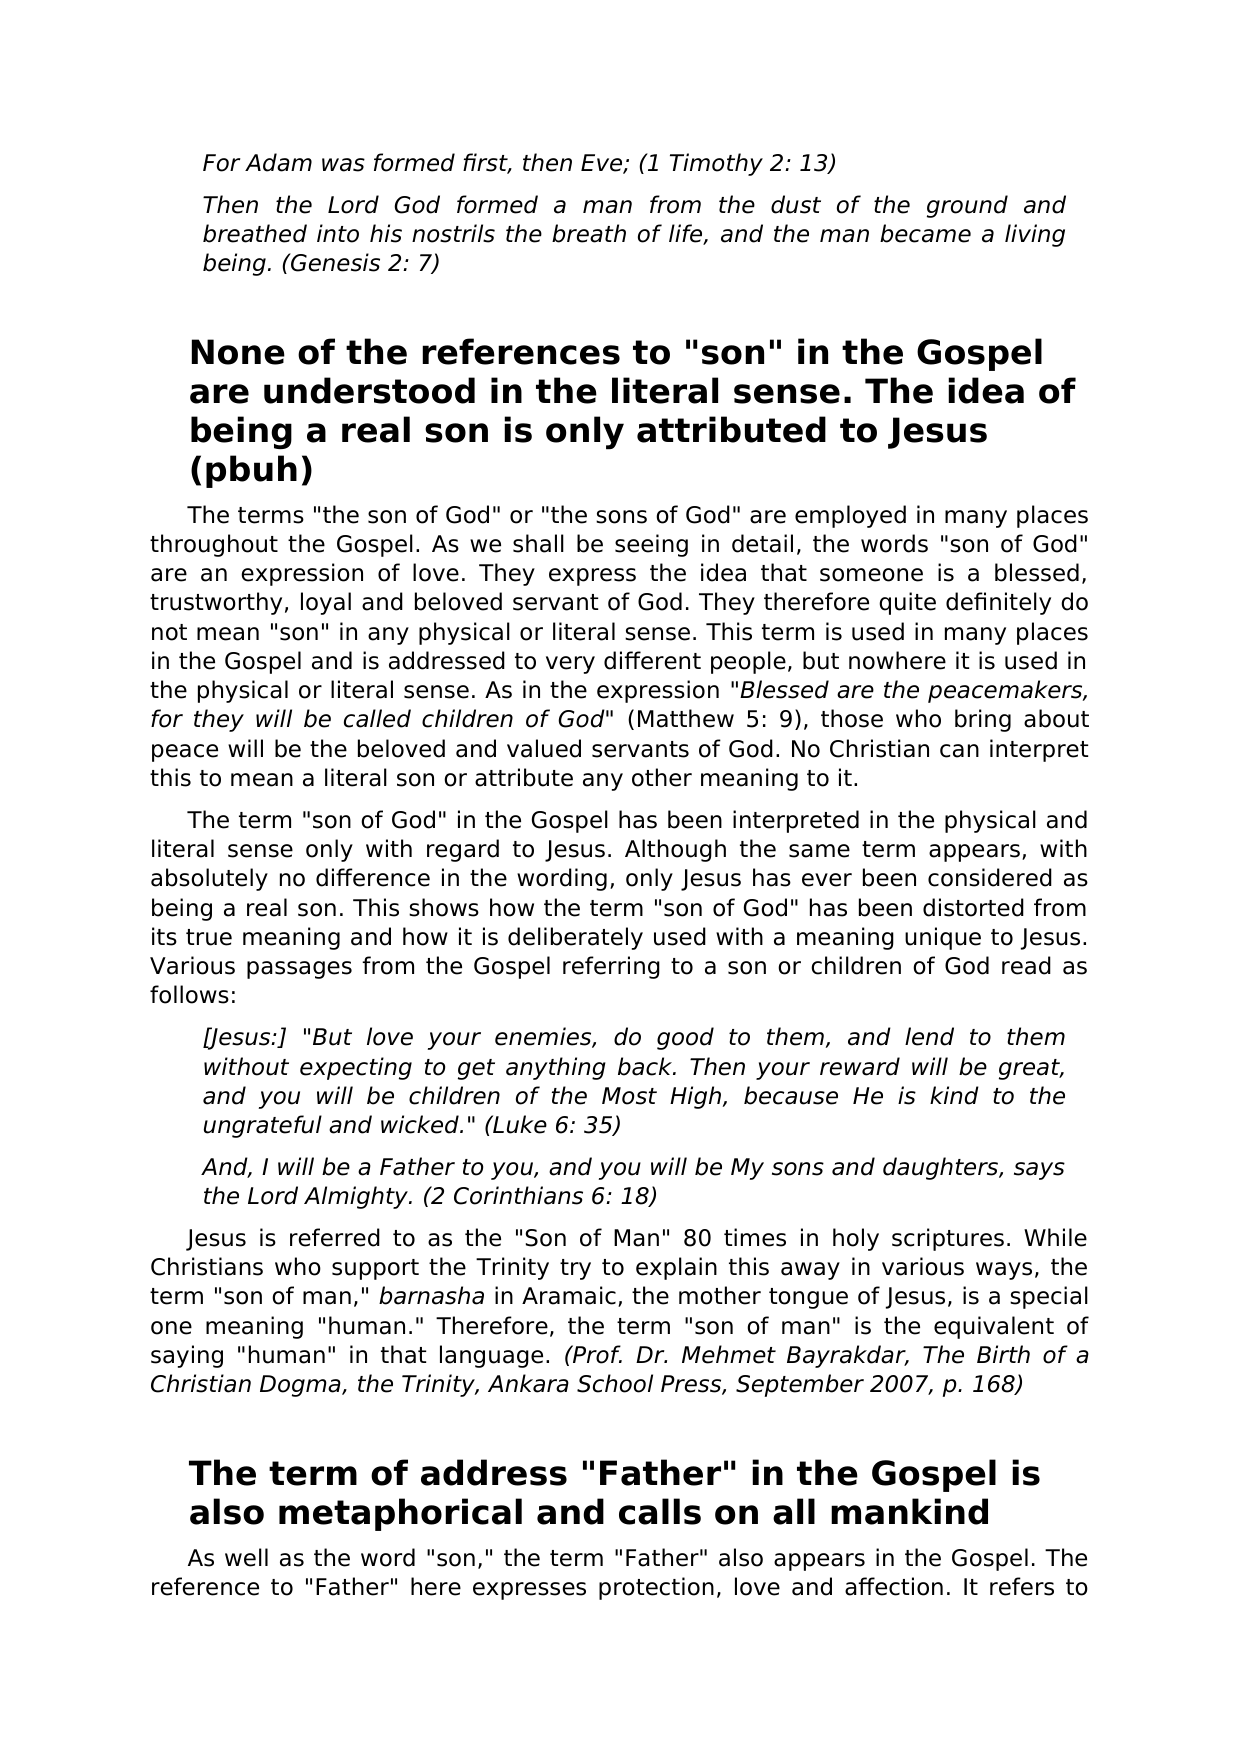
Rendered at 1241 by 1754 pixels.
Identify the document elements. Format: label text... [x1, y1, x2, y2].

text Jesus is referred to as the "Son of Man" 80 times in holy scriptures. While Christians who support the Trinity try to explain this away in various ways, the term "son of man," barnasha in Aramaic, the mother tongue of Jesus, is a special one meaning "human." Therefore, the term "son of man" is the equivalent of saying "human" in that language. (Prof. Dr. Mehmet Bayrakdar, The Birth of a Christian Dogma, the Trinity, Ankara School Press, September 2007, p. 168) [150, 1225, 1090, 1398]
text For Adam was formed first, then Eve; (1 Timothy 2: 13) [202, 150, 1068, 177]
subtitle The term of address "Father" in the Gospel is also metaphorical and calls on all mankind [188, 1455, 1090, 1533]
text As well as the word "son," the term "Father" also appears in the Gospel. The reference to "Father" here expresses protection, love and affection. It refers to [150, 1545, 1090, 1601]
text [Jesus:] "But love your enemies, do good to them, and lend to them without expecting to get anything back. Then your reward will be great, and you will be children of the Most High, because He is kind to the ungrateful and wicked." (Luke 6: 35) [202, 1024, 1068, 1139]
text Then the Lord God formed a man from the dust of the ground and breathed into his nostrils the breath of life, and the man became a living being. (Genesis 2: 7) [202, 192, 1068, 277]
text And, I will be a Father to you, and you will be My sons and daughters, says the Lord Almighty. (2 Corinthians 6: 18) [202, 1154, 1068, 1210]
text The term "son of God" in the Gospel has been interpreted in the physical and literal sense only with regard to Jesus. Although the same term appears, with absolutely no difference in the wording, only Jesus has ever been considered as being a real son. This shows how the term "son of God" has been distorted from its true meaning and how it is deliberately used with a meaning unique to Jesus. Various passages from the Gospel referring to a son or children of God read as follows: [150, 807, 1090, 1009]
text The terms "the son of God" or "the sons of God" are employed in many places throughout the Gospel. As we shall be seeing in detail, the words "son of God" are an expression of love. They express the idea that someone is a blessed, trustworthy, loyal and beloved servant of God. They therefore quite definitely do not mean "son" in any physical or literal sense. This term is used in many places in the Gospel and is addressed to very different people, but nowhere it is used in the physical or literal sense. As in the expression "Blessed are the peacemakers, for they will be called children of God" (Matthew 5: 9), those who bring about peace will be the beloved and valued servants of God. No Christian can interpret this to mean a literal son or attribute any other meaning to it. [150, 502, 1090, 792]
subtitle None of the references to "son" in the Gospel are understood in the literal sense. The idea of being a real son is only attributed to Jesus (pbuh) [188, 334, 1090, 489]
